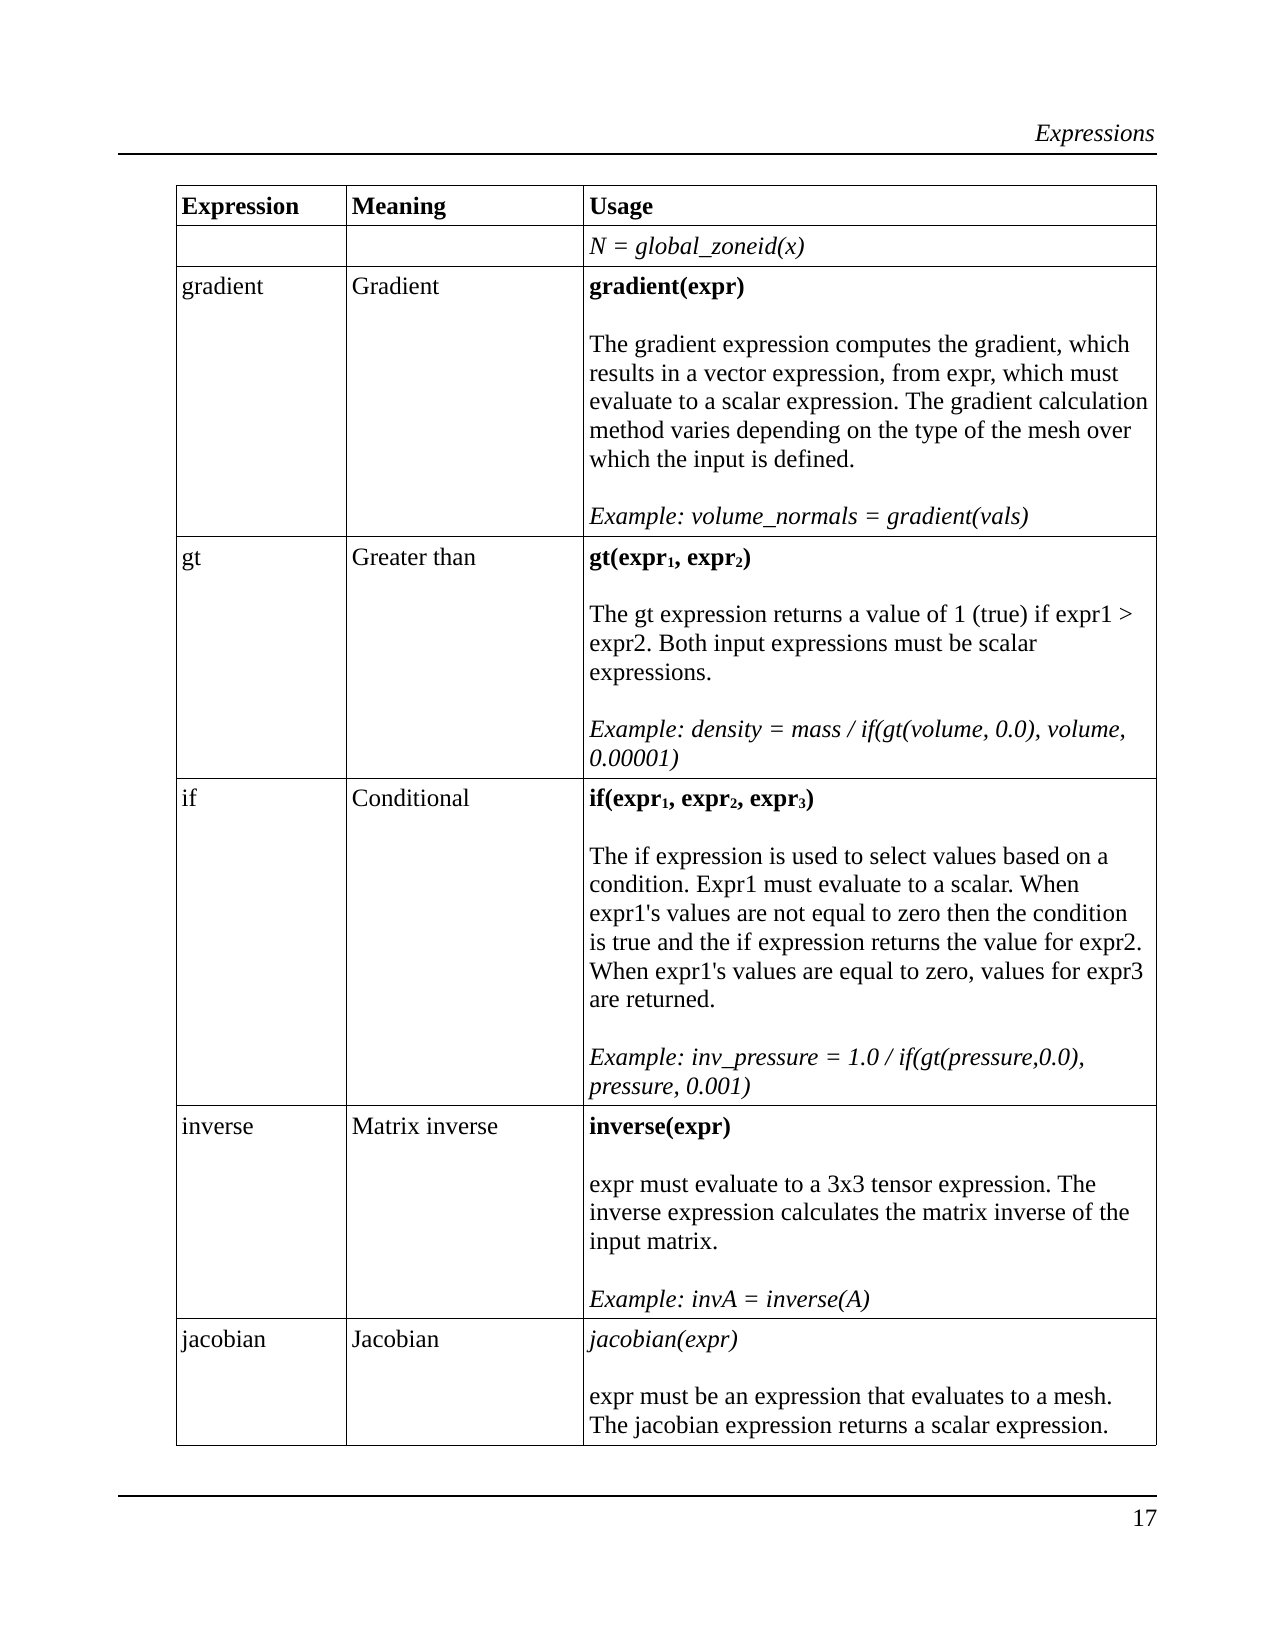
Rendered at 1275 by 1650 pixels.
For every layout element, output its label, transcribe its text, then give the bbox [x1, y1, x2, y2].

table_cell Gradient [347, 267, 583, 536]
table_cell jacobian(expr) expr must be an expression that evaluates to a mesh. The jacobian expression returns a scalar expression. [584, 1319, 1156, 1445]
table_header Meaning [347, 186, 583, 225]
table_cell Matrix inverse [347, 1106, 583, 1318]
table_header Expression [177, 186, 346, 225]
table_cell if [177, 779, 346, 1105]
table_cell gradient(expr) The gradient expression computes the gradient, which results in a vector expression, from expr, which must evaluate to a scalar expression. The gradient calculation method varies depending on the type of the mesh over which the input is defined. Example: volume_normals = gradient(vals) [584, 267, 1156, 536]
table_cell gradient [177, 267, 346, 536]
table_cell gt [177, 537, 346, 777]
table_cell Conditional [347, 779, 583, 1105]
table_cell inverse(expr) expr must evaluate to a 3x3 tensor expression. The inverse expression calculates the matrix inverse of the input matrix. Example: invA = inverse(A) [584, 1106, 1156, 1318]
table_cell Greater than [347, 537, 583, 777]
table_cell if(expr1, expr2, expr3) The if expression is used to select values based on a condition. Expr1 must evaluate to a scalar. When expr1's values are not equal to zero then the condition is true and the if expression returns the value for expr2. When expr1's values are equal to zero, values for expr3 are returned. Example: inv_pressure = 1.0 / if(gt(pressure,0.0), pressure, 0.001) [584, 779, 1156, 1105]
table_cell jacobian [177, 1319, 346, 1445]
table_cell [177, 226, 346, 266]
table_cell [347, 226, 583, 266]
table_cell Jacobian [347, 1319, 583, 1445]
table_cell N = global_zoneid(x) [584, 226, 1156, 266]
table_cell inverse [177, 1106, 346, 1318]
table_cell gt(expr1, expr2) The gt expression returns a value of 1 (true) if expr1 > expr2. Both input expressions must be scalar expressions. Example: density = mass / if(gt(volume, 0.0), volume, 0.00001) [584, 537, 1156, 777]
table_header Usage [584, 186, 1156, 225]
